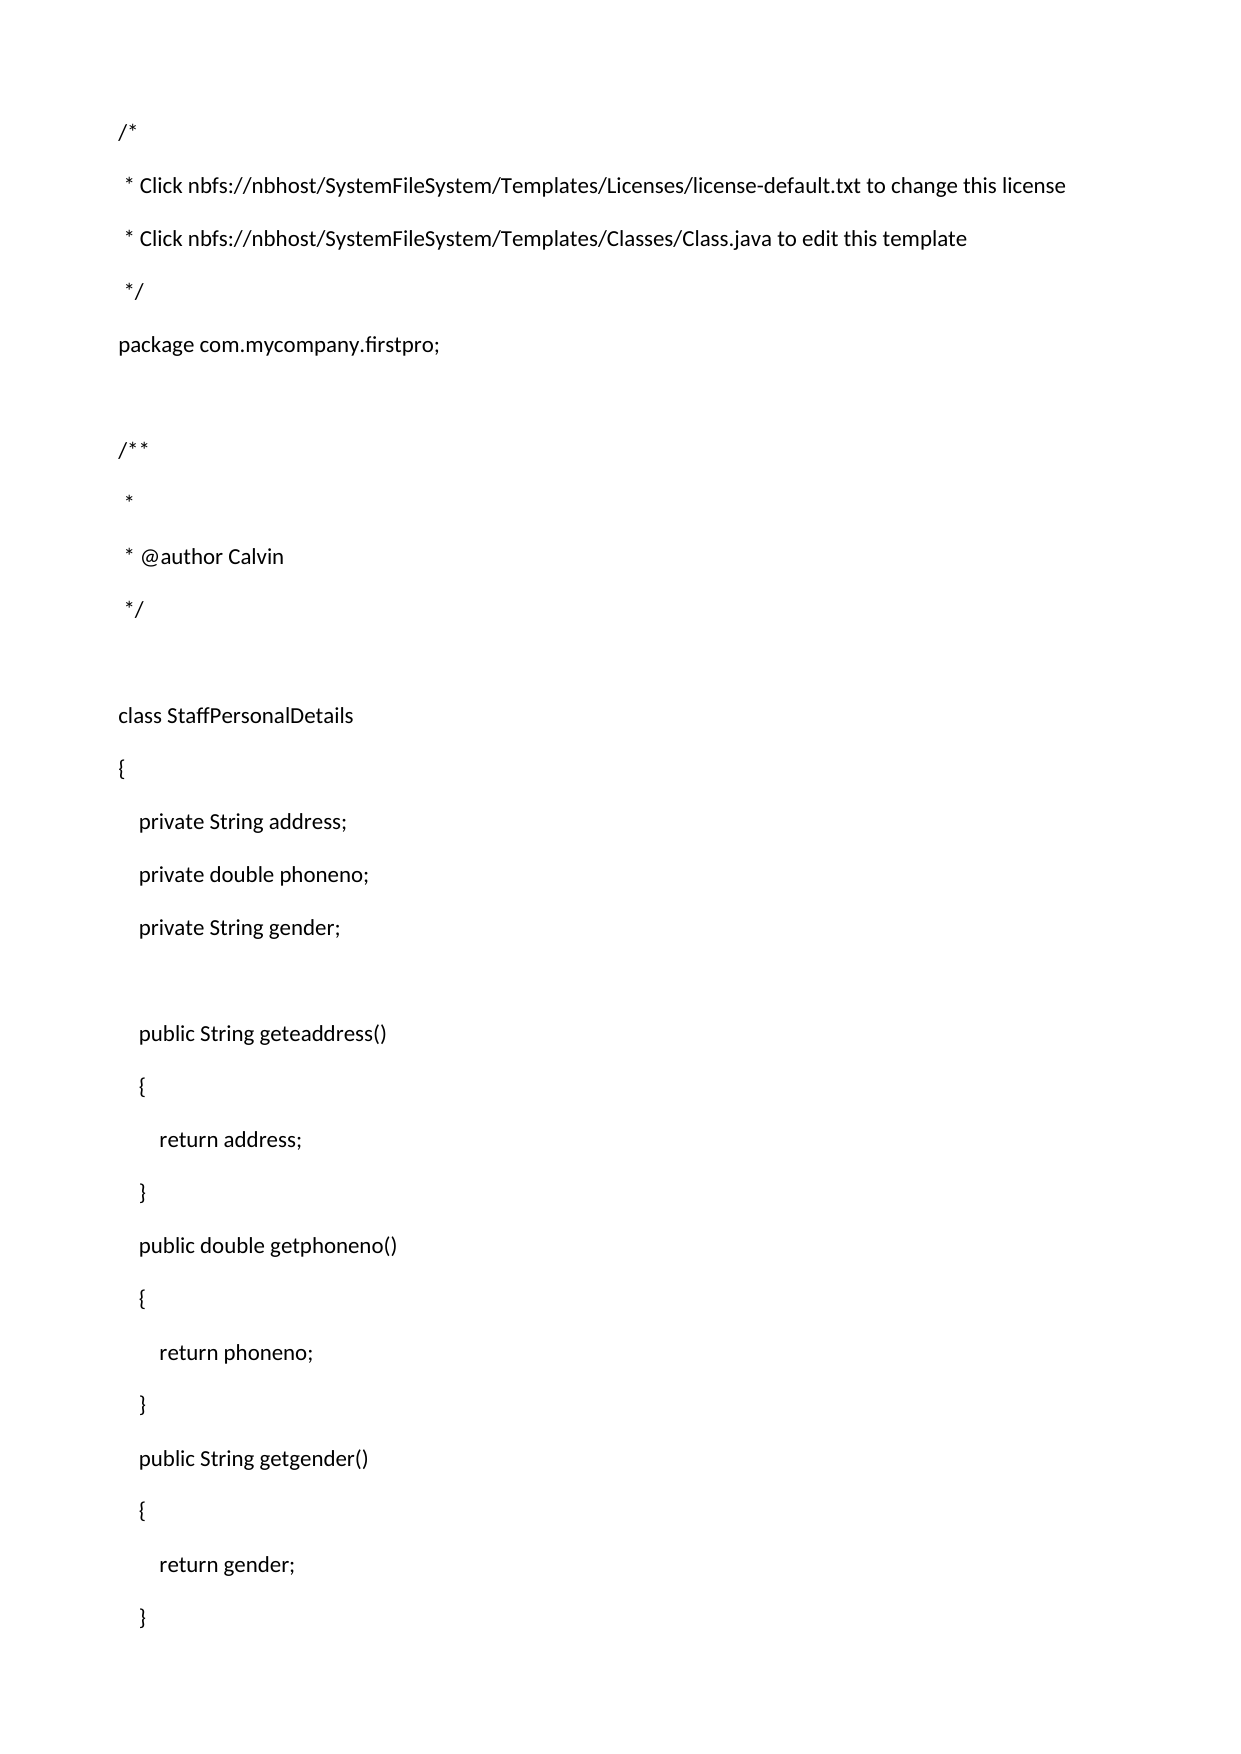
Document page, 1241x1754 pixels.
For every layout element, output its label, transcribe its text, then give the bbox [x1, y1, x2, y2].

text /* [118, 118, 1122, 146]
text class StaffPersonalDetails [118, 701, 1122, 729]
text { [118, 1072, 1122, 1101]
text public String geteaddress() [118, 1019, 1122, 1047]
text */ [118, 277, 1122, 305]
text * Click nbfs://nbhost/SystemFileSystem/Templates/Classes/Class.java to edit this template [118, 224, 1122, 252]
text * @author Calvin [118, 542, 1122, 570]
text { [118, 1284, 1122, 1313]
text */ [118, 595, 1122, 623]
text } [118, 1603, 1122, 1631]
text private String address; [118, 807, 1122, 835]
text public double getphoneno() [118, 1232, 1122, 1259]
text private double phoneno; [118, 860, 1122, 888]
text { [118, 754, 1122, 782]
text } [118, 1178, 1122, 1207]
text public String getgender() [118, 1444, 1122, 1472]
text return gender; [118, 1550, 1122, 1578]
text * Click nbfs://nbhost/SystemFileSystem/Templates/Licenses/license-default.txt to change this license [118, 171, 1122, 199]
text return phoneno; [118, 1338, 1122, 1366]
text private String gender; [118, 913, 1122, 941]
text return address; [118, 1126, 1122, 1153]
text } [118, 1391, 1122, 1419]
text /** [118, 436, 1122, 464]
text package com.mycompany.firstpro; [118, 330, 1122, 358]
text * [118, 489, 1122, 517]
text { [118, 1497, 1122, 1525]
